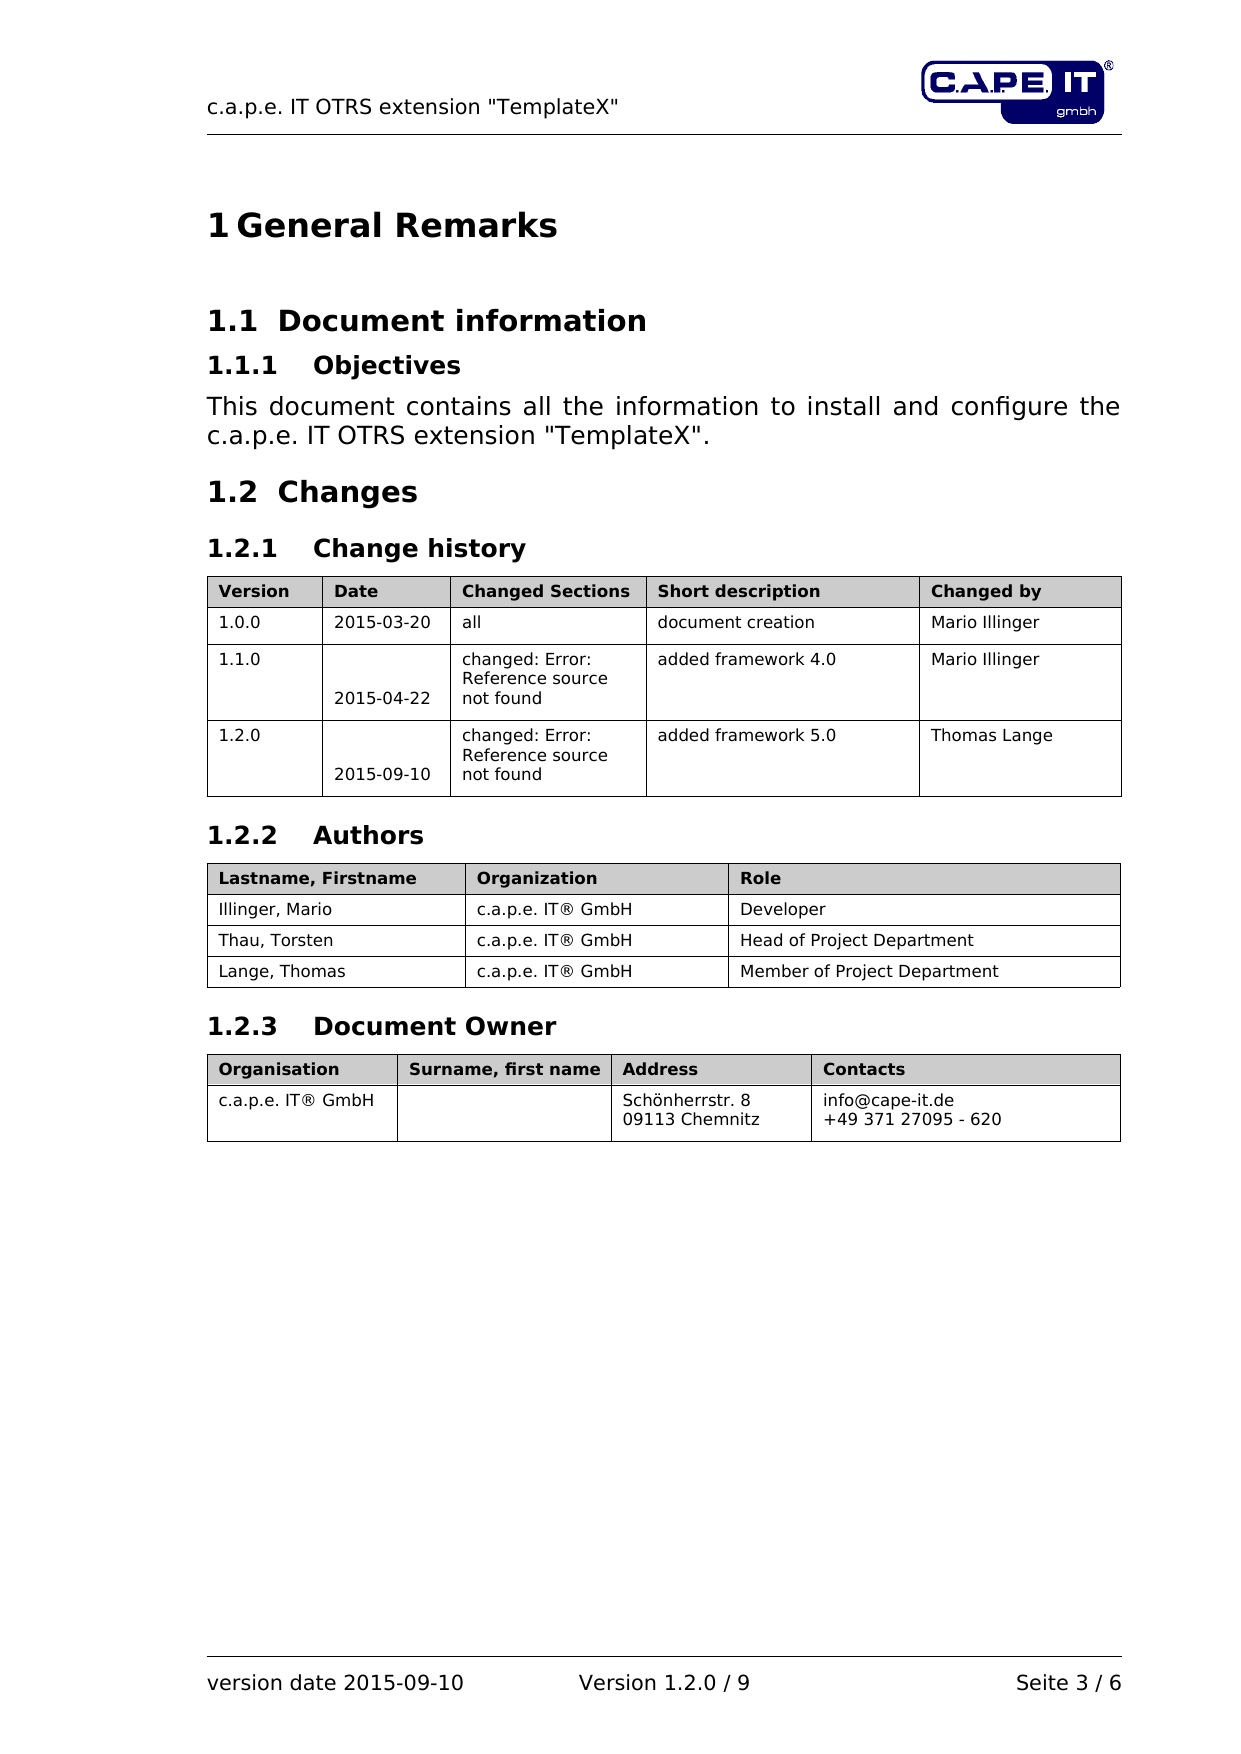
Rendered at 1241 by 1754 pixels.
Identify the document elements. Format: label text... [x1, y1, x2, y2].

table_cell c.a.p.e. IT® GmbH [208, 1086, 397, 1141]
table_header Version [208, 577, 322, 607]
subtitle Objectives [207, 351, 1122, 380]
picture [921, 60, 1114, 124]
table_header Changed by [920, 577, 1121, 607]
table_cell 2015-09-10 [323, 721, 450, 796]
table_header Organization [466, 864, 728, 894]
table_cell added framework 5.0 [647, 721, 919, 796]
table_cell Member of Project Department [729, 957, 1120, 987]
table_cell all [451, 608, 646, 644]
table_cell c.a.p.e. IT® GmbH [466, 895, 728, 925]
subtitle Changes [207, 475, 1122, 509]
table_header Contacts [812, 1055, 1120, 1084]
table_cell Mario Illinger [920, 608, 1121, 644]
table_cell 1.2.0 [208, 721, 322, 796]
table_cell Schönherrstr. 8 09113 Chemnitz [612, 1086, 811, 1141]
table_cell 1.0.0 [208, 608, 322, 644]
subtitle Authors [207, 821, 1122, 851]
table_header Address [612, 1055, 811, 1084]
table_cell changed: Fehler: Referenz nicht gefunden [451, 721, 646, 796]
table_cell Thau, Torsten [208, 926, 465, 956]
table_cell 2015-04-22 [323, 645, 450, 720]
table_cell Illinger, Mario [208, 895, 465, 925]
table_cell c.a.p.e. IT® GmbH [466, 926, 728, 956]
table_cell Thomas Lange [920, 721, 1121, 796]
table_cell Lange, Thomas [208, 957, 465, 987]
table_cell Mario Illinger [920, 645, 1121, 720]
table_header Changed Sections [451, 577, 646, 607]
table_cell document creation [647, 608, 919, 644]
table_header Surname, first name [398, 1055, 611, 1084]
table_cell Developer [729, 895, 1120, 925]
table_cell info@cape-it.de +49 371 27095 - 620 [812, 1086, 1120, 1141]
text This document contains all the information to install and configure the c.a.p.e. IT OTRS extension "TemplateX". [207, 392, 1122, 450]
table_cell c.a.p.e. IT® GmbH [466, 957, 728, 987]
table_cell added framework 4.0 [647, 645, 919, 720]
subtitle Change history [207, 534, 1122, 563]
table_header Short description [647, 577, 919, 607]
table_header Lastname, Firstname [208, 864, 465, 894]
table_cell 2015-03-20 [323, 608, 450, 644]
subtitle Document Owner [207, 1012, 1122, 1041]
table_cell 1.1.0 [208, 645, 322, 720]
table_cell [398, 1086, 611, 1141]
subtitle General Remarks [207, 207, 1122, 245]
subtitle Document information [207, 304, 1122, 338]
table_cell Head of Project Department [729, 926, 1120, 956]
table_header Date [323, 577, 450, 607]
table_header Role [729, 864, 1120, 894]
table_cell changed: Fehler: Referenz nicht gefunden [451, 645, 646, 720]
table_header Organisation [208, 1055, 397, 1084]
